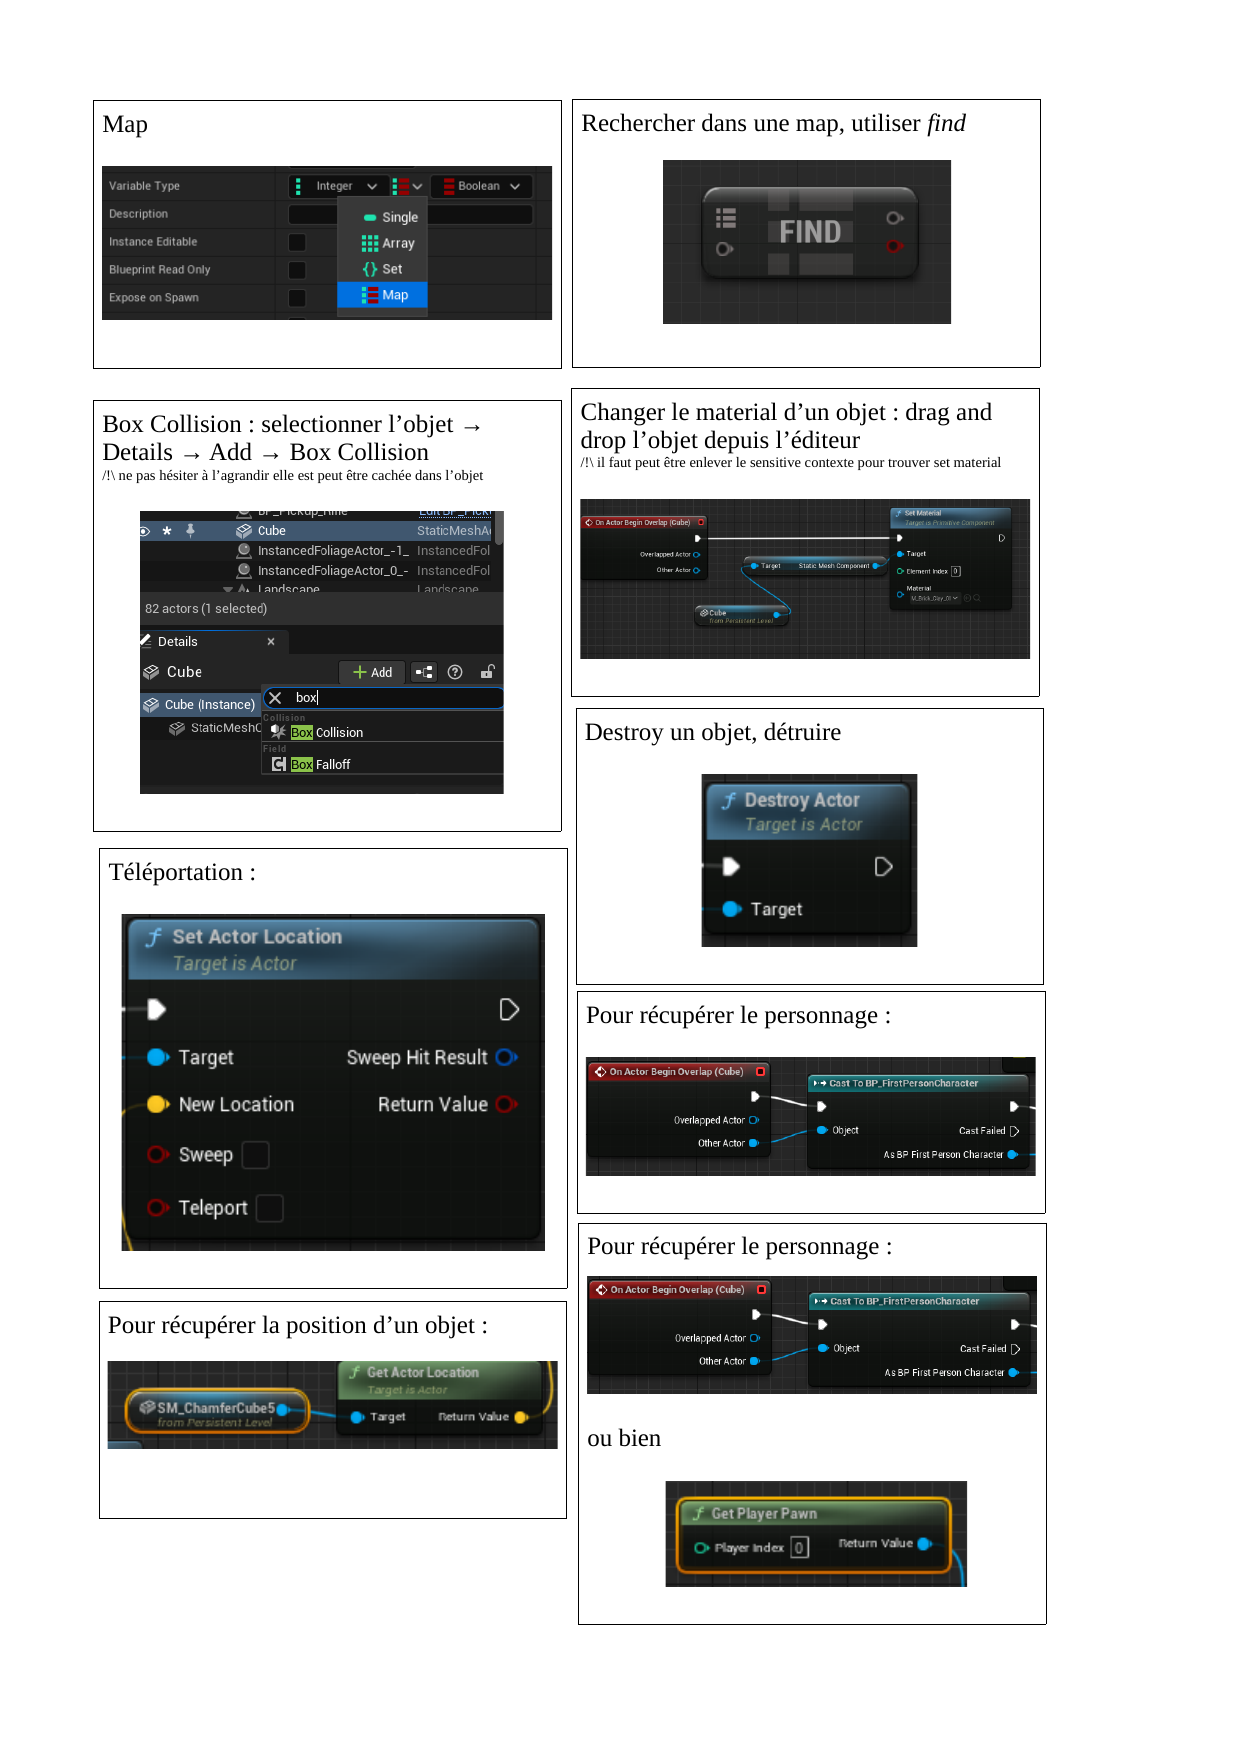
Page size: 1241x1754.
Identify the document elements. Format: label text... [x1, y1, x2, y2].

text Pour récupérer le personnage : [587, 1231, 1037, 1260]
text Changer le material d’un objet : drag and drop l’objet depuis l’éditeur [580, 397, 1030, 454]
text Destroy un objet, détruire [584, 717, 1034, 746]
picture [121, 914, 545, 1251]
text Pour récupérer la position d’un objet : [108, 1310, 558, 1339]
text Téléportation : [108, 857, 558, 886]
text /!\ ne pas hésiter à l’agrandir elle est peut être cachée dans l’objet [102, 466, 552, 483]
text Map [102, 109, 552, 138]
picture [140, 511, 504, 794]
picture [665, 1481, 968, 1587]
text Pour récupérer le personnage : [586, 1000, 1036, 1028]
picture [107, 1361, 558, 1449]
picture [701, 774, 918, 947]
picture [661, 160, 952, 324]
text Rechercher dans une map, utiliser find [581, 108, 1031, 136]
text ou bien [587, 1423, 1037, 1451]
picture [587, 1276, 1037, 1394]
picture [102, 166, 553, 320]
text Box Collision : selectionner l’objet → Details → Add → Box Collision [102, 409, 552, 466]
picture [580, 499, 1031, 659]
text /!\ il faut peut être enlever le sensitive contexte pour trouver set material [580, 454, 1030, 471]
picture [585, 1057, 1036, 1176]
